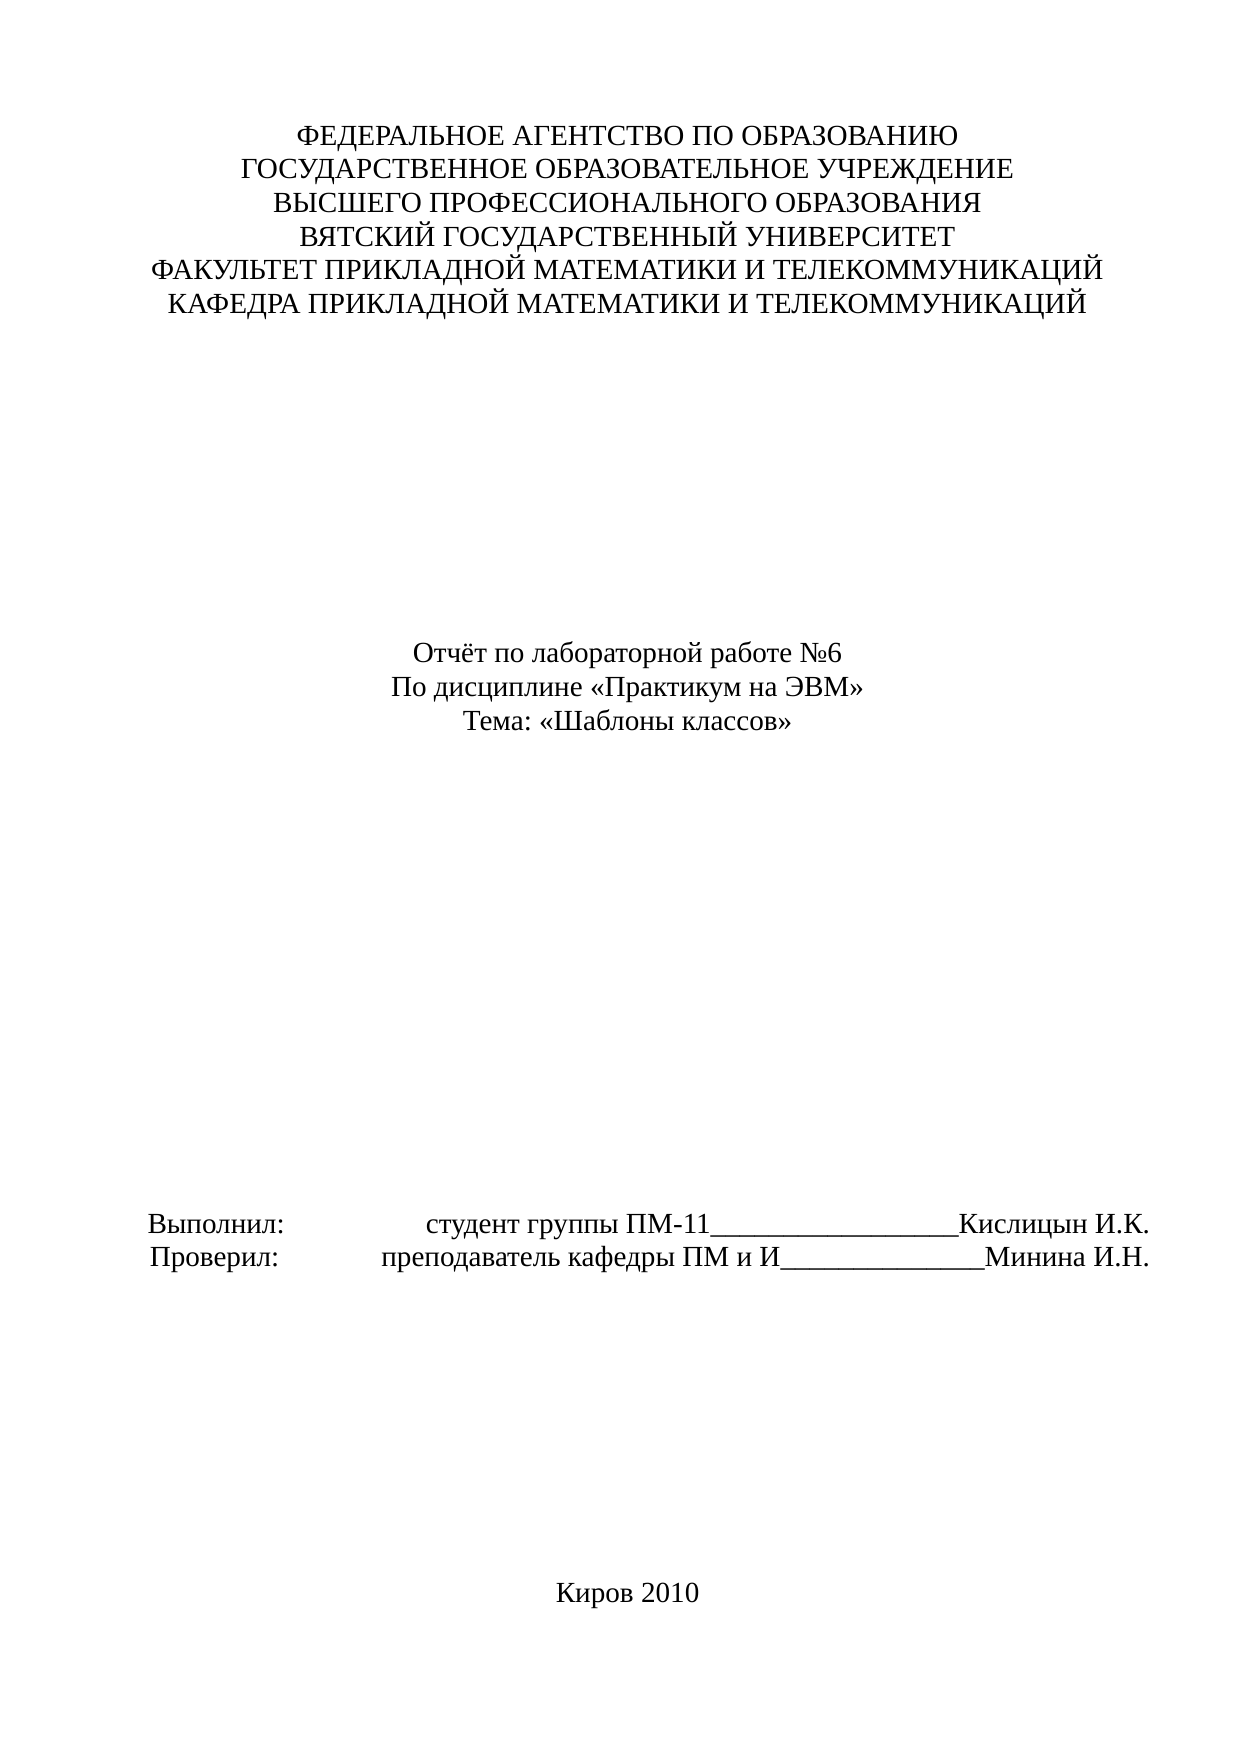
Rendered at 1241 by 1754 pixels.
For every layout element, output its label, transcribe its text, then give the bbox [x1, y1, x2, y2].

text ФАКУЛЬТЕТ ПРИКЛАДНОЙ МАТЕМАТИКИ И ТЕЛЕКОММУНИКАЦИЙ [105, 252, 1150, 286]
text ГОСУДАРСТВЕННОЕ ОБРАЗОВАТЕЛЬНОЕ УЧРЕЖДЕНИЕ [105, 152, 1150, 185]
text По дисциплине «Практикум на ЭВМ» [105, 669, 1150, 703]
text ВЫСШЕГО ПРОФЕССИОНАЛЬНОГО ОБРАЗОВАНИЯ [105, 185, 1150, 219]
text Отчёт по лабораторной работе №6 [105, 636, 1150, 669]
text Проверил: преподаватель кафедры ПМ и И______________Минина И.Н. [105, 1239, 1150, 1273]
text Тема: «Шаблоны классов» [105, 703, 1150, 736]
text Киров 2010 [105, 1575, 1150, 1608]
text ФЕДЕРАЛЬНОЕ АГЕНТСТВО ПО ОБРАЗОВАНИЮ [105, 118, 1150, 152]
text КАФЕДРА ПРИКЛАДНОЙ МАТЕМАТИКИ И ТЕЛЕКОММУНИКАЦИЙ [105, 286, 1150, 319]
text Выполнил: студент группы ПМ-11_________________Кислицын И.К. [105, 1206, 1150, 1239]
text ВЯТСКИЙ ГОСУДАРСТВЕННЫЙ УНИВЕРСИТЕТ [105, 219, 1150, 252]
